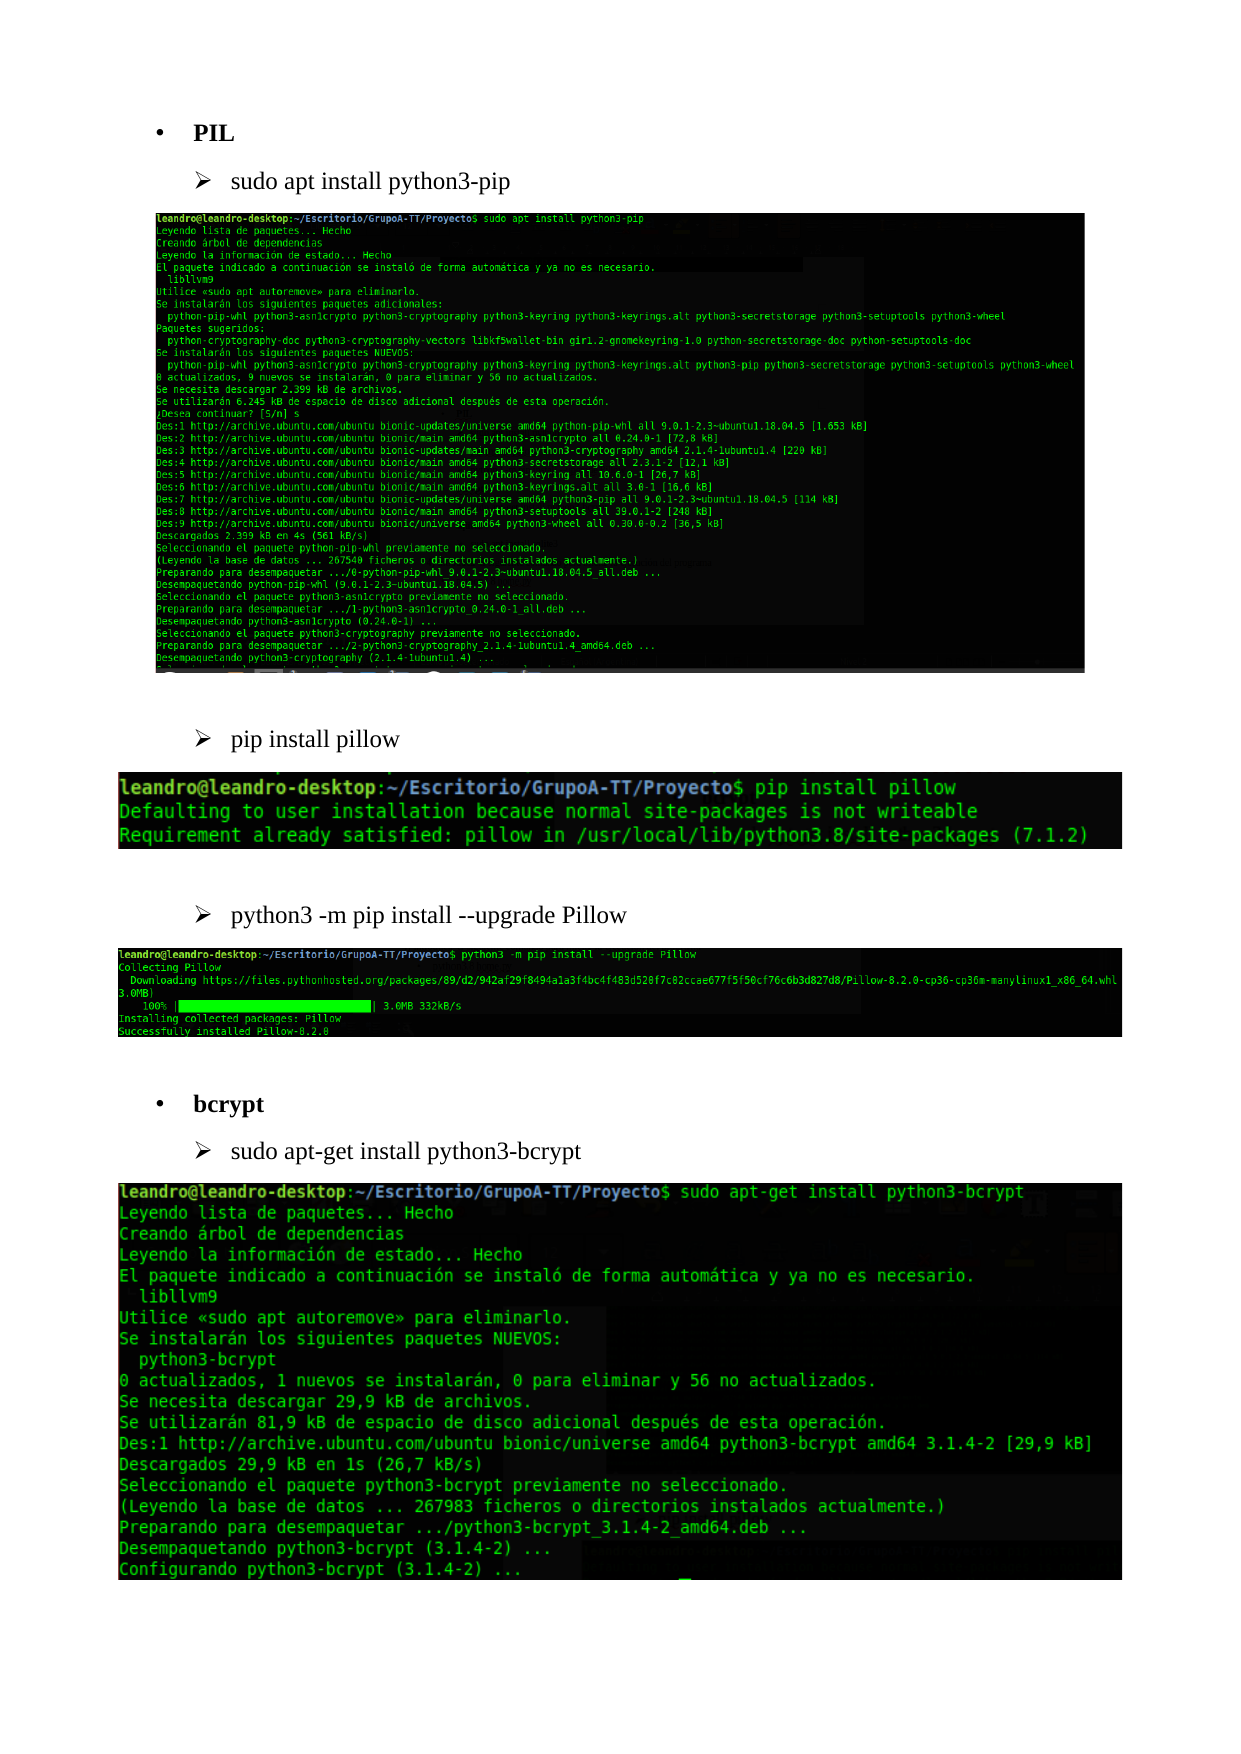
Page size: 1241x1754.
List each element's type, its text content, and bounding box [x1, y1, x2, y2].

list bcrypt [156, 1089, 1122, 1117]
list pip install pillow [193, 724, 1122, 753]
picture [118, 948, 1123, 1037]
picture [118, 1183, 1123, 1580]
list python3 -m pip install --upgrade Pillow [193, 901, 1122, 929]
list sudo apt-get install python3-bcrypt [193, 1136, 1122, 1165]
list sudo apt install python3-pip [193, 166, 1122, 194]
list PIL [156, 118, 1122, 147]
picture [118, 772, 1123, 849]
picture [155, 213, 1085, 673]
